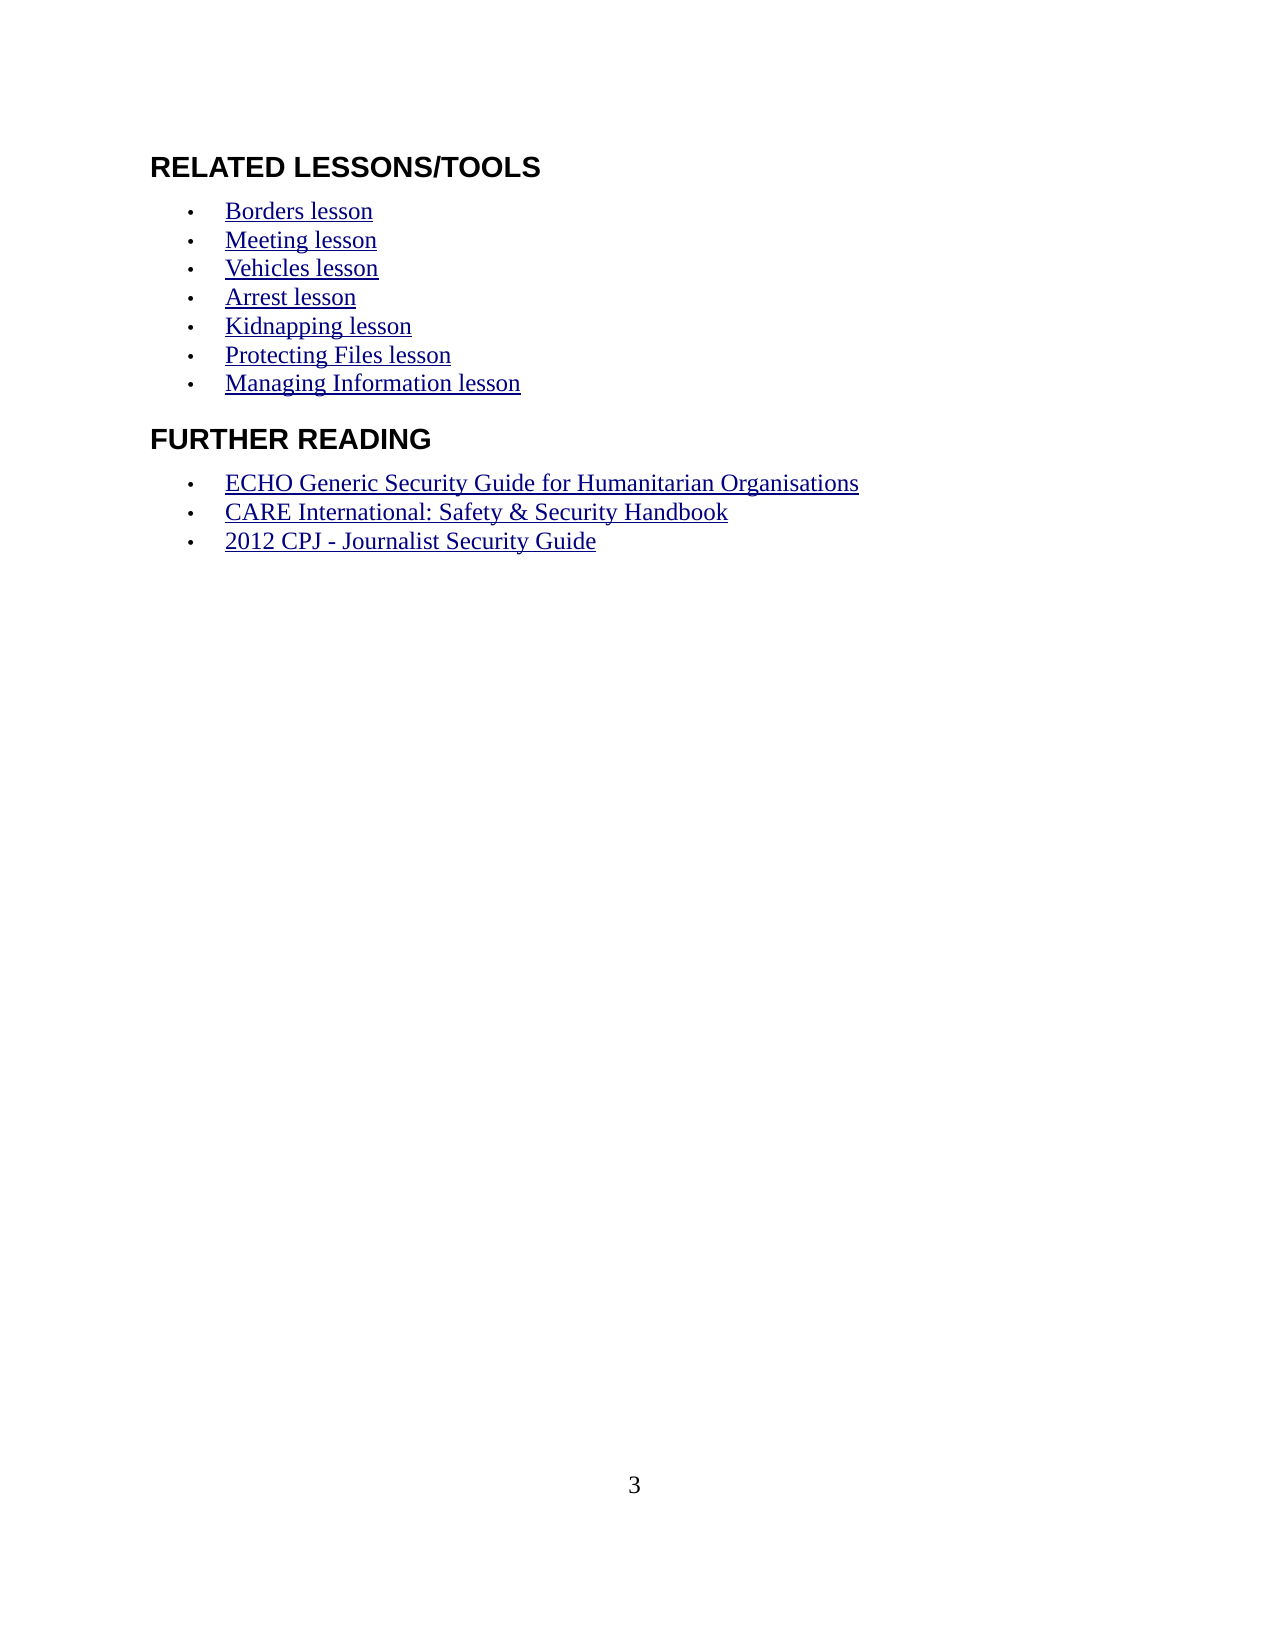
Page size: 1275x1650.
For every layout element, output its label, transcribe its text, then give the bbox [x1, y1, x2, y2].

list Arrest lesson [187, 282, 1125, 311]
list Managing Information lesson [187, 368, 1125, 397]
subtitle RELATED LESSONS/TOOLS [150, 150, 1125, 183]
list Vehicles lesson [187, 253, 1125, 282]
subtitle FURTHER READING [150, 422, 1125, 456]
list 2012 CPJ - Journalist Security Guide [187, 526, 1125, 554]
list CARE International: Safety & Security Handbook [187, 497, 1125, 526]
list Kidnapping lesson [187, 311, 1125, 340]
list Protecting Files lesson [187, 340, 1125, 368]
list ECHO Generic Security Guide for Humanitarian Organisations [187, 468, 1125, 497]
list Meeting lesson [187, 225, 1125, 253]
list Borders lesson [187, 196, 1125, 225]
